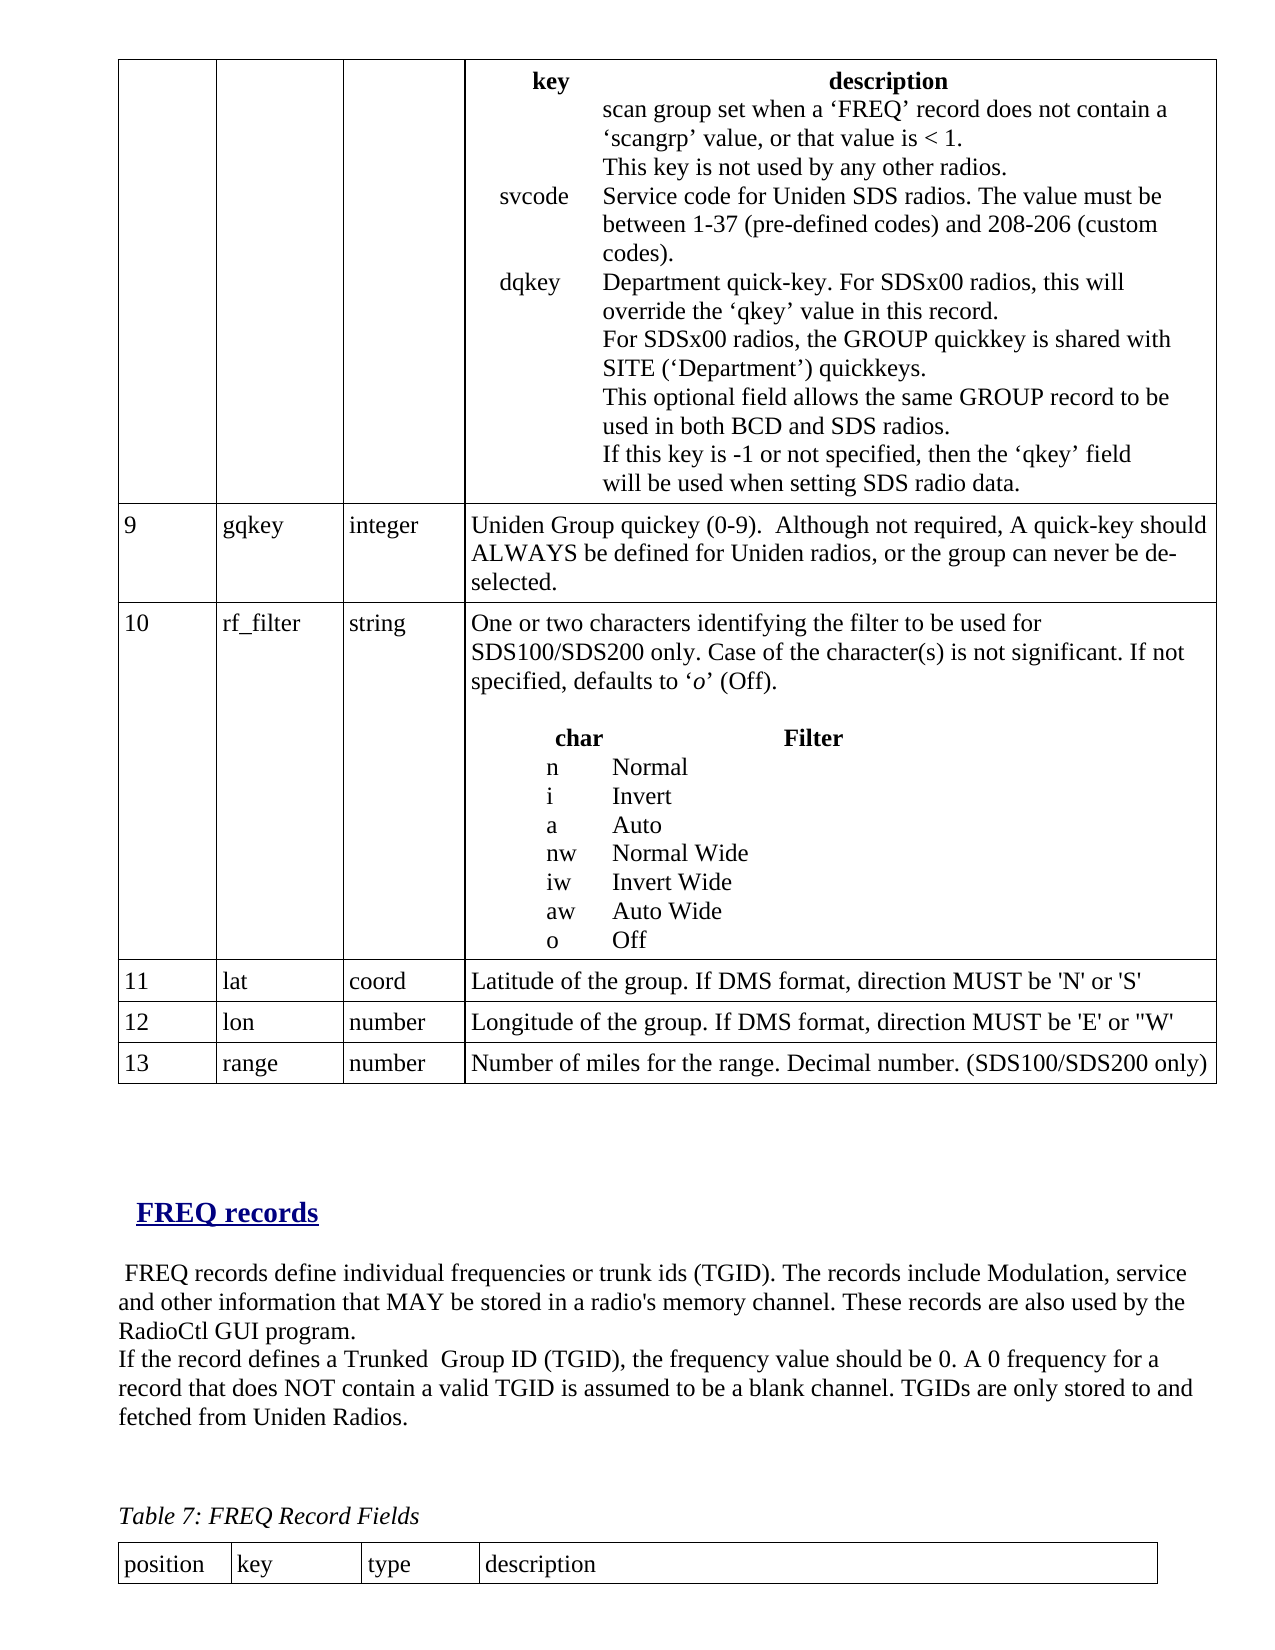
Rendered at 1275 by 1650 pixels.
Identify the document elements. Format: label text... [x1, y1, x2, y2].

table_cell scan group set when a ‘FREQ’ record does not contain a ‘scangrp’ value, or that value is < 1. This key is not used by any other radios. [603, 95, 1174, 181]
table_cell Longitude of the group. If DMS format, direction MUST be 'E' or "W' [466, 1002, 1216, 1042]
table_cell 9 [119, 504, 216, 602]
table_cell Auto Wide [612, 896, 1015, 925]
table_cell Invert [612, 781, 1015, 810]
table_cell coord [344, 960, 464, 1001]
table_cell svcode [499, 181, 602, 267]
table_cell n [546, 752, 612, 781]
table_cell lon [217, 1002, 343, 1042]
table_cell number [344, 1043, 464, 1083]
table_cell number [344, 1002, 464, 1042]
table_header type [362, 1543, 479, 1583]
text Table 7: FREQ Record Fields [118, 1501, 1216, 1529]
table_cell [119, 60, 216, 503]
table_cell Invert Wide [612, 867, 1015, 896]
table_cell range [217, 1043, 343, 1083]
table_header description [603, 66, 1174, 94]
table_cell string [344, 603, 464, 959]
table_header Filter [612, 724, 1015, 752]
table_header position [119, 1543, 231, 1583]
table_header char [546, 724, 612, 752]
table_cell Service code for Uniden SDS radios. The value must be between 1-37 (pre-defined codes) and 208-206 (custom codes). [603, 181, 1174, 267]
table_cell [466, 60, 1216, 503]
table_cell Department quick-key. For SDSx00 radios, this will override the ‘qkey’ value in this record. For SDSx00 radios, the GROUP quickkey is shared with SITE (‘Department’) quickkeys. This optional field allows the same GROUP record to be used in both BCD and SDS radios. If this key is -1 or not specified, then the ‘qkey’ field will be used when setting SDS radio data. [603, 267, 1174, 497]
table_cell nw [546, 839, 612, 867]
text If the record defines a Trunked Group ID (TGID), the frequency value should be 0. A 0 frequency for a record that does NOT contain a valid TGID is assumed to be a blank channel. TGIDs are only stored to and fetched from Uniden Radios. [118, 1344, 1216, 1431]
table_cell aw [546, 896, 612, 925]
table_cell Uniden Group quickey (0-9). Although not required, A quick-key should ALWAYS be defined for Uniden radios, or the group can never be de-selected. [466, 504, 1216, 602]
table_cell Auto [612, 810, 1015, 838]
table_cell Off [612, 925, 1015, 953]
table_cell gqkey [217, 504, 343, 602]
table_cell lat [217, 960, 343, 1001]
table_cell [499, 95, 602, 181]
table_cell Normal [612, 752, 1015, 781]
table_cell [217, 60, 343, 503]
table_cell 13 [119, 1043, 216, 1083]
table_cell 11 [119, 960, 216, 1001]
table_cell Normal Wide [612, 839, 1015, 867]
table_cell One or two characters identifying the filter to be used for SDS100/SDS200 only. Case of the character(s) is not significant. If not specified, defaults to ‘o’ (Off). [466, 603, 1216, 959]
table_cell 12 [119, 1002, 216, 1042]
table_cell integer [344, 504, 464, 602]
table_cell a [546, 810, 612, 838]
table_cell iw [546, 867, 612, 896]
table_header key [499, 66, 602, 94]
table_cell Number of miles for the range. Decimal number. (SDS100/SDS200 only) [466, 1043, 1216, 1083]
table_cell Latitude of the group. If DMS format, direction MUST be 'N' or 'S' [466, 960, 1216, 1001]
subtitle FREQ records [136, 1195, 1216, 1229]
table_cell o [546, 925, 612, 953]
table_cell [344, 60, 464, 503]
table_header description [480, 1543, 1157, 1583]
table_cell dqkey [499, 267, 602, 497]
table_header key [232, 1543, 361, 1583]
table_cell 10 [119, 603, 216, 959]
text FREQ records define individual frequencies or trunk ids (TGID). The records include Modulation, service and other information that MAY be stored in a radio's memory channel. These records are also used by the RadioCtl GUI program. [118, 1258, 1216, 1344]
table_cell i [546, 781, 612, 810]
table_cell rf_filter [217, 603, 343, 959]
